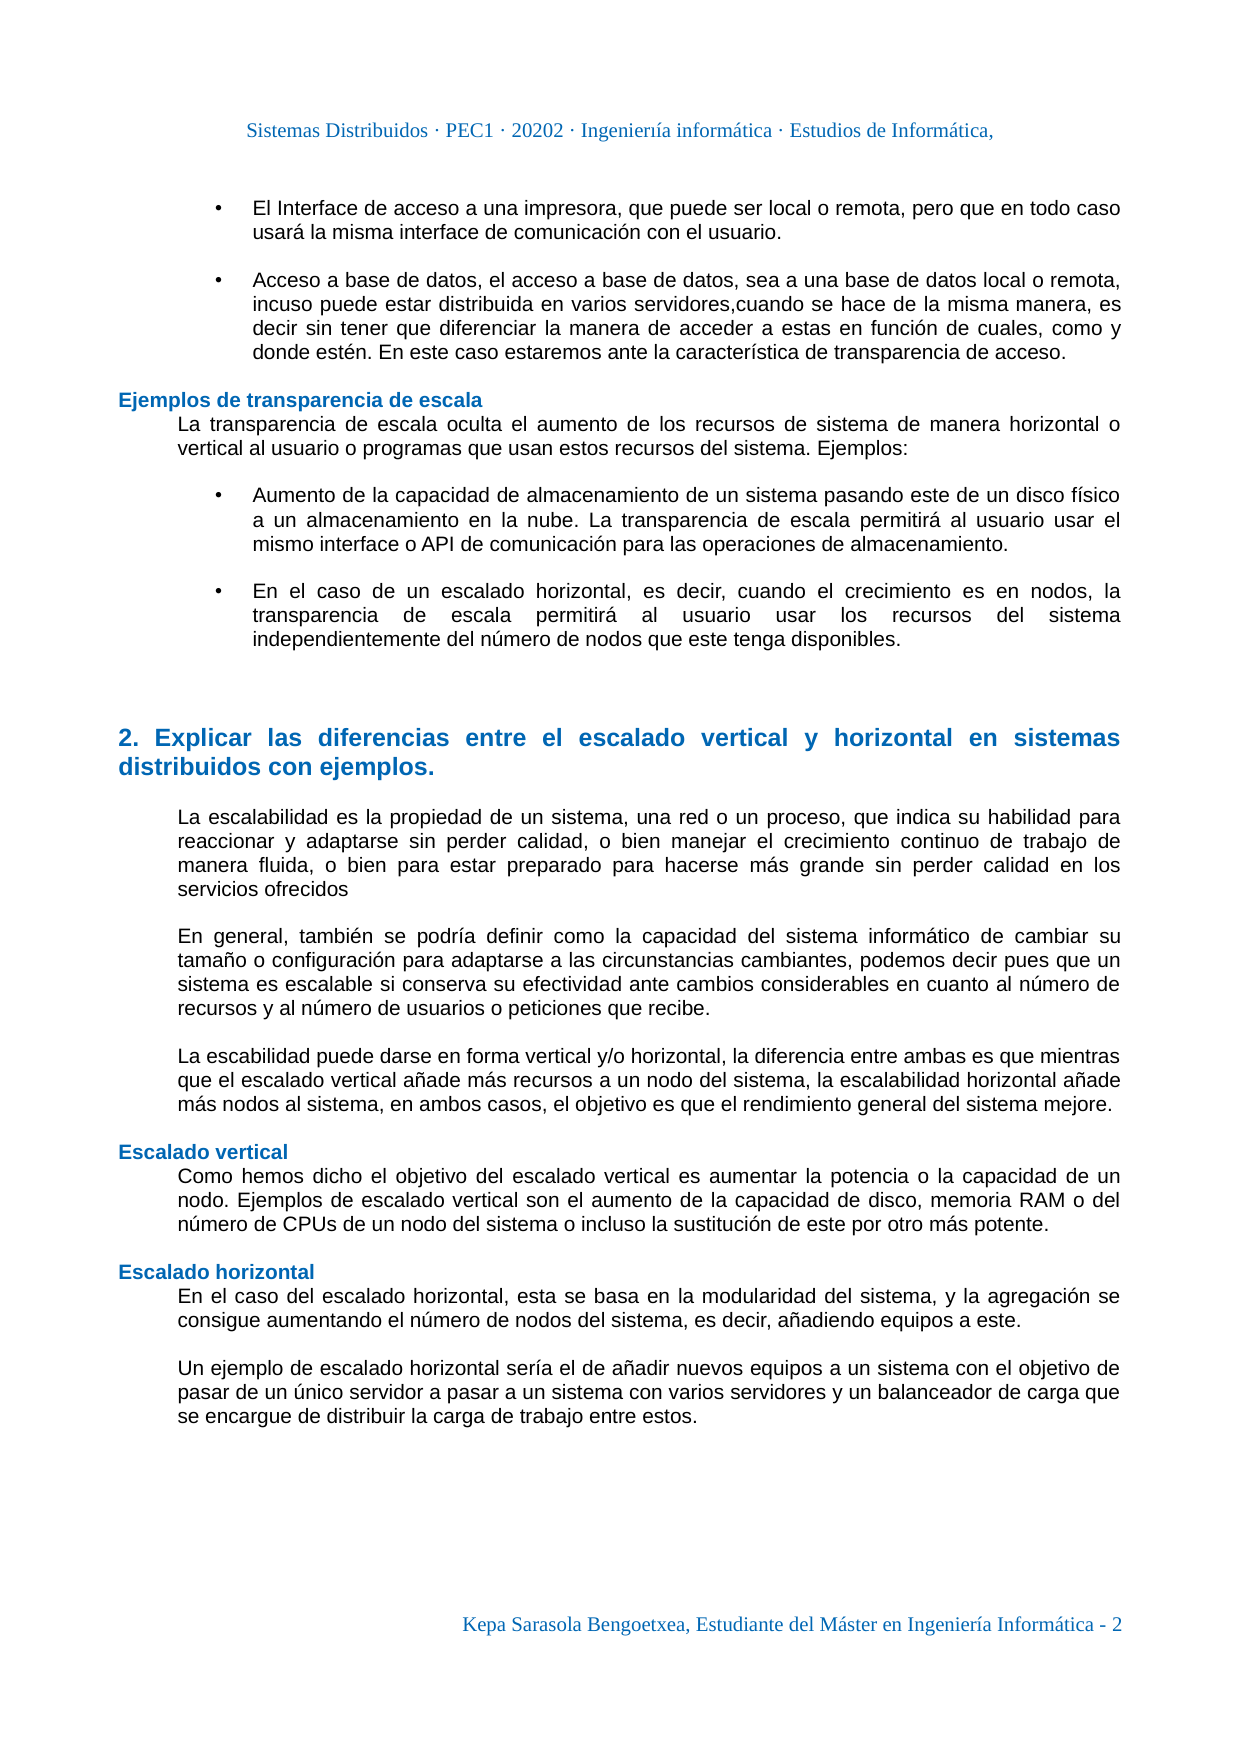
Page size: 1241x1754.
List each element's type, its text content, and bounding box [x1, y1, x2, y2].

text Escalado vertical [118, 1140, 1122, 1164]
text En general, también se podría definir como la capacidad del sistema informático de cambiar su tamaño o configuración para adaptarse a las circunstancias cambiantes, podemos decir pues que un sistema es escalable si conserva su efectividad ante cambios considerables en cuanto al número de recursos y al número de usuarios o peticiones que recibe. [177, 924, 1122, 1020]
text La escalabilidad es la propiedad de un sistema, una red o un proceso, que indica su habilidad para reaccionar y adaptarse sin perder calidad, o bien manejar el crecimiento continuo de trabajo de manera fluida, o bien para estar preparado para hacerse más grande sin perder calidad en los servicios ofrecidos [177, 804, 1122, 900]
text Ejemplos de transparencia de escala [118, 387, 1122, 411]
text Escalado horizontal [118, 1260, 1122, 1284]
text Como hemos dicho el objetivo del escalado vertical es aumentar la potencia o la capacidad de un nodo. Ejemplos de escalado vertical son el aumento de la capacidad de disco, memoria RAM o del número de CPUs de un nodo del sistema o incluso la sustitución de este por otro más potente. [177, 1164, 1122, 1236]
text 2. Explicar las diferencias entre el escalado vertical y horizontal en sistemas distribuidos con ejemplos. [118, 723, 1122, 781]
list Acceso a base de datos, el acceso a base de datos, sea a una base de datos local o remota, incuso puede estar distribuida en varios servidores,cuando se hace de la misma manera, es decir sin tener que diferenciar la manera de acceder a estas en función de cuales, como y donde estén. En este caso estaremos ante la característica de transparencia de acceso. [215, 268, 1122, 363]
list El Interface de acceso a una impresora, que puede ser local o remota, pero que en todo caso usará la misma interface de comunicación con el usuario. [215, 196, 1122, 244]
list En el caso de un escalado horizontal, es decir, cuando el crecimiento es en nodos, la transparencia de escala permitirá al usuario usar los recursos del sistema independientemente del número de nodos que este tenga disponibles. [215, 579, 1122, 651]
text La transparencia de escala oculta el aumento de los recursos de sistema de manera horizontal o vertical al usuario o programas que usan estos recursos del sistema. Ejemplos: [177, 411, 1122, 459]
text En el caso del escalado horizontal, esta se basa en la modularidad del sistema, y la agregación se consigue aumentando el número de nodos del sistema, es decir, añadiendo equipos a este. [177, 1284, 1122, 1332]
list Aumento de la capacidad de almacenamiento de un sistema pasando este de un disco físico a un almacenamiento en la nube. La transparencia de escala permitirá al usuario usar el mismo interface o API de comunicación para las operaciones de almacenamiento. [215, 483, 1122, 555]
text La escabilidad puede darse en forma vertical y/o horizontal, la diferencia entre ambas es que mientras que el escalado vertical añade más recursos a un nodo del sistema, la escalabilidad horizontal añade más nodos al sistema, en ambos casos, el objetivo es que el rendimiento general del sistema mejore. [177, 1044, 1122, 1116]
text Un ejemplo de escalado horizontal sería el de añadir nuevos equipos a un sistema con el objetivo de pasar de un único servidor a pasar a un sistema con varios servidores y un balanceador de carga que se encargue de distribuir la carga de trabajo entre estos. [177, 1356, 1122, 1427]
